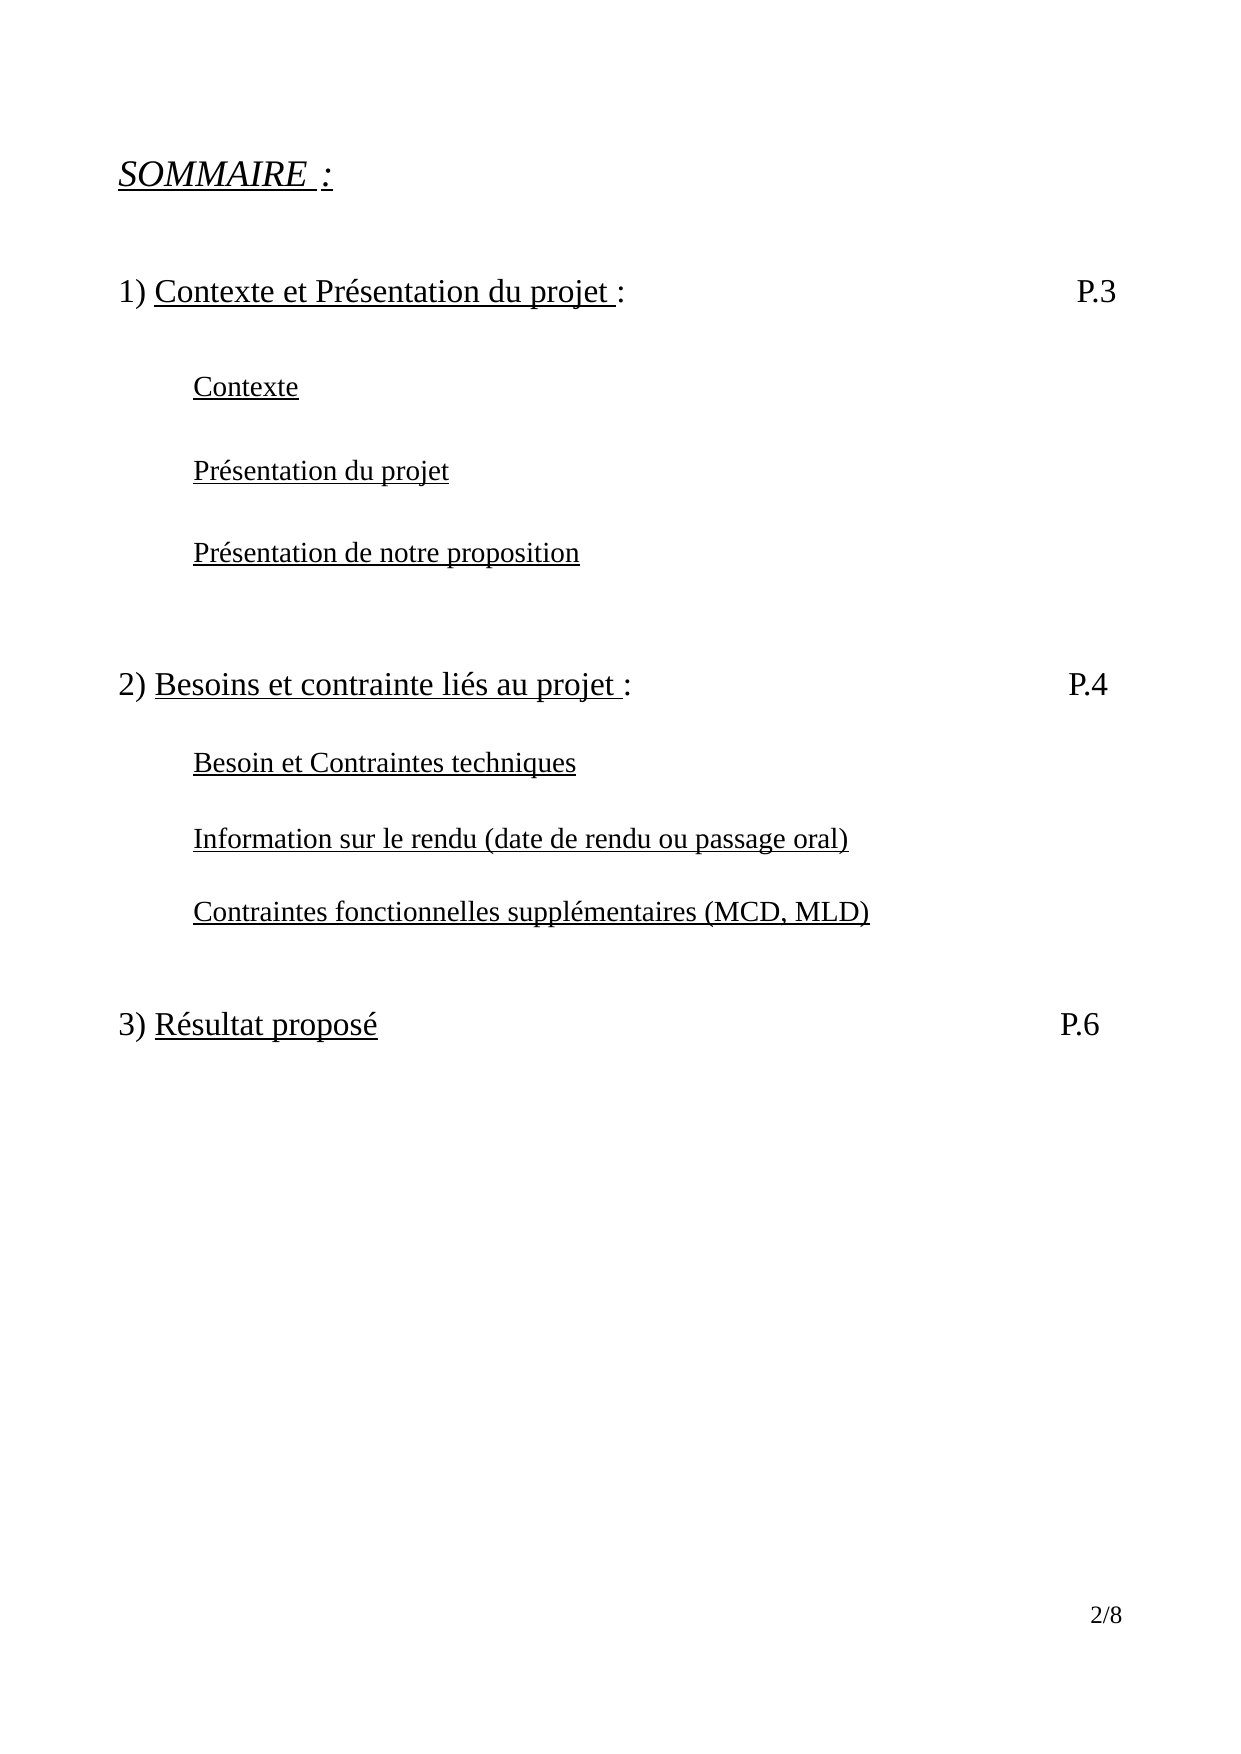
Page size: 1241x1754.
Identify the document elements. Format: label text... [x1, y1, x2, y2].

text SOMMAIRE : [118, 152, 1122, 195]
text Besoin et Contraintes techniques [118, 741, 1122, 779]
text Contraintes fonctionnelles supplémentaires (MCD, MLD) [118, 894, 1122, 928]
text Présentation de notre proposition [118, 535, 1122, 568]
text Présentation du projet [118, 453, 1122, 487]
text 1) Contexte et Présentation du projet : P.3 [118, 271, 1122, 310]
text 2) Besoins et contrainte liés au projet : P.4 [118, 664, 1122, 703]
text 3) Résultat proposé P.6 [118, 1004, 1122, 1043]
text Contexte [118, 358, 1122, 406]
text Information sur le rendu (date de rendu ou passage oral) [118, 818, 1122, 856]
